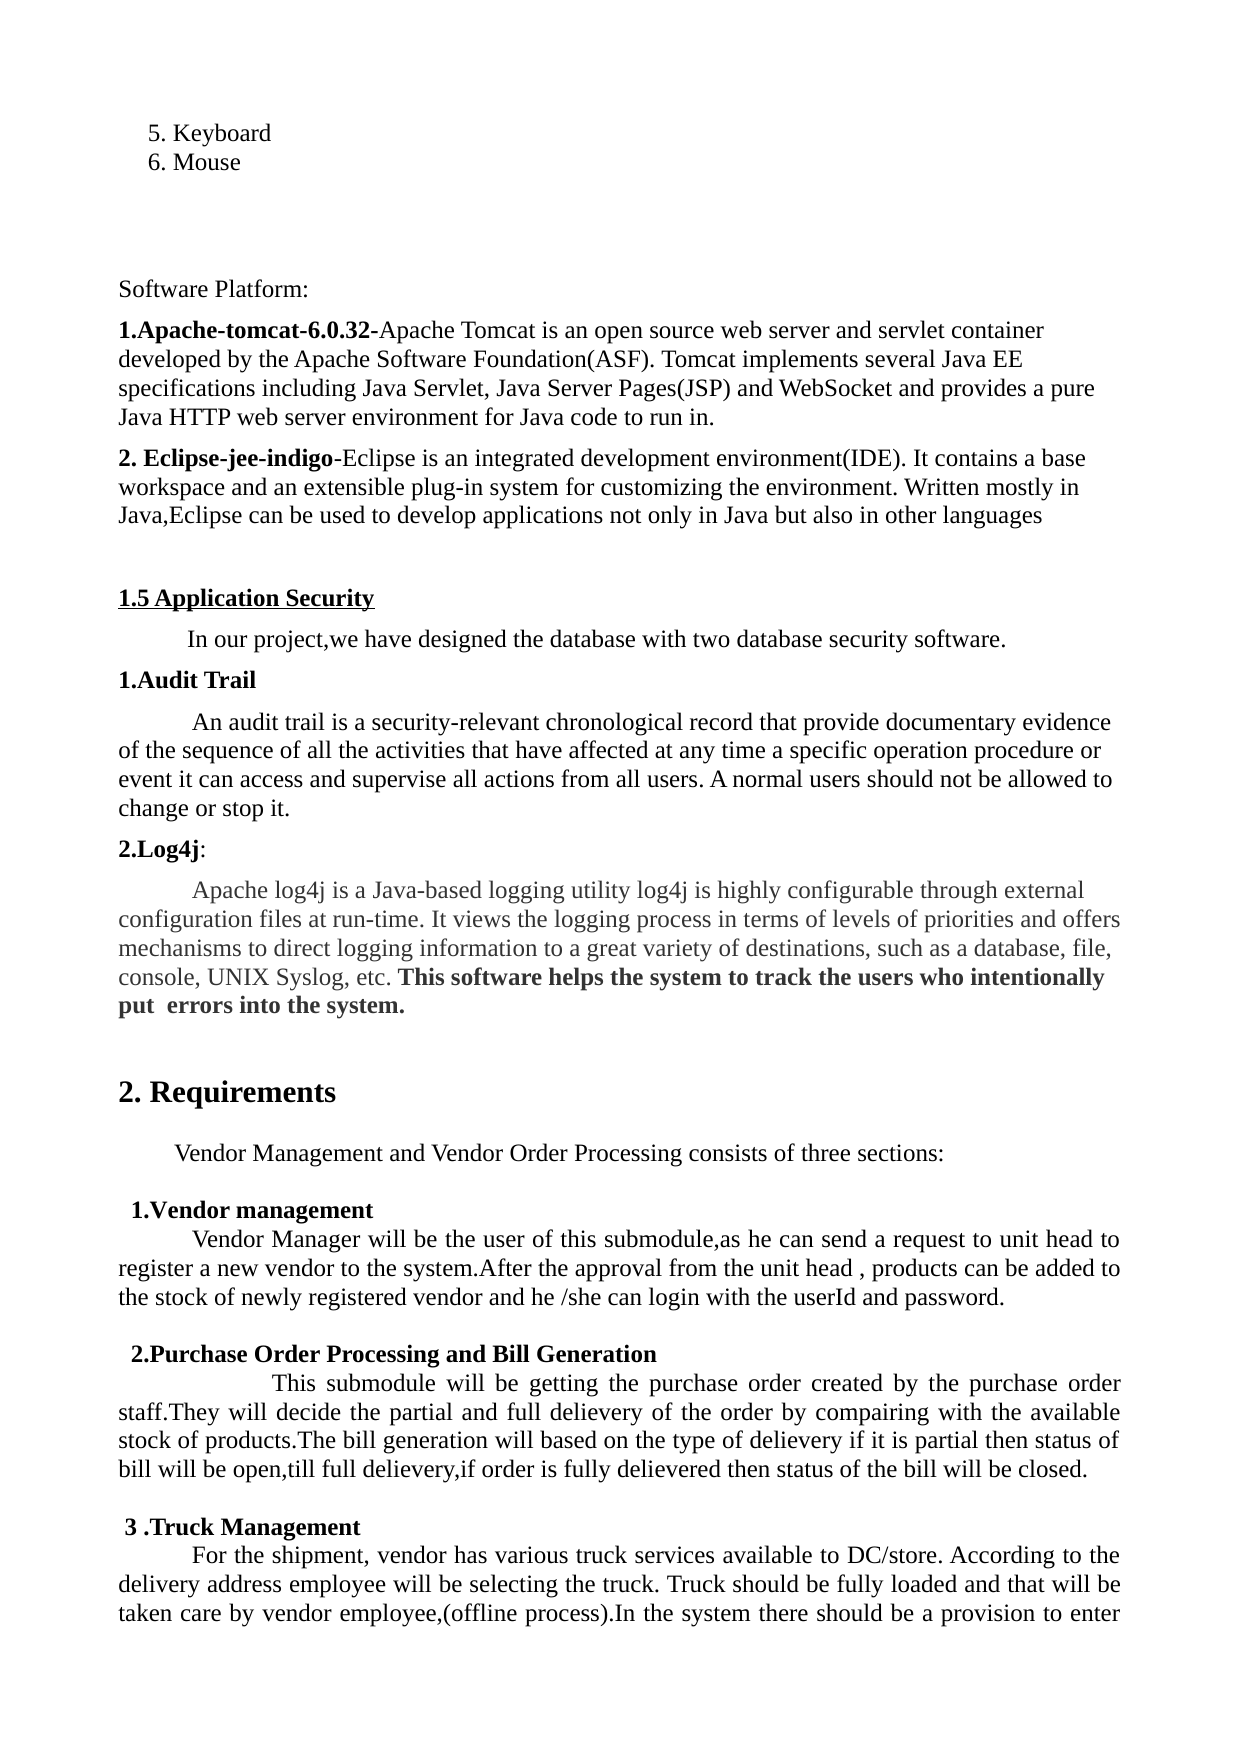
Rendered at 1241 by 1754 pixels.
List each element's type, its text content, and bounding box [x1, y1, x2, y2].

text 6. Mouse [148, 147, 1122, 176]
text Apache log4j is a Java-based logging utility log4j is highly configurable through external configuration files at run-time. It views the logging process in terms of levels of priorities and offers mechanisms to direct logging information to a great variety of destinations, such as a database, file, console, UNIX Syslog, etc. This software helps the system to track the users who intentionally put errors into the system. [118, 876, 1122, 1019]
text Vendor Management and Vendor Order Processing consists of three sections: [118, 1138, 1122, 1167]
text For the shipment, vendor has various truck services available to DC/store. According to the delivery address employee will be selecting the truck. Truck should be fully loaded and that will be taken care by vendor employee,(offline process).In the system there should be a provision to enter [118, 1540, 1122, 1627]
text 5. Keyboard [148, 118, 1122, 147]
text This submodule will be getting the purchase order created by the purchase order staff.They will decide the partial and full delievery of the order by compairing with the available stock of products.The bill generation will based on the type of delievery if it is partial then status of bill will be open,till full delievery,if order is fully delievered then status of the bill will be closed. [118, 1368, 1122, 1483]
text Vendor Manager will be the user of this submodule,as he can send a request to unit head to register a new vendor to the system.After the approval from the unit head , products can be added to the stock of newly registered vendor and he /she can login with the userId and password. [118, 1224, 1122, 1310]
text 1.Audit Trail [118, 666, 1122, 694]
text Software Platform: [118, 274, 1122, 303]
text 1.Apache-tomcat-6.0.32-Apache Tomcat is an open source web server and servlet container developed by the Apache Software Foundation(ASF). Tomcat implements several Java EE specifications including Java Servlet, Java Server Pages(JSP) and WebSocket and provides a pure Java HTTP web server environment for Java code to run in. [118, 316, 1122, 431]
text 1.Vendor management [118, 1195, 1122, 1224]
text 2.Purchase Order Processing and Bill Generation [118, 1339, 1122, 1368]
text 2. Requirements [118, 1073, 1122, 1109]
text An audit trail is a security-relevant chronological record that provide documentary evidence of the sequence of all the activities that have affected at any time a specific operation procedure or event it can access and supervise all actions from all users. A normal users should not be allowed to change or stop it. [118, 707, 1122, 822]
text 2. Eclipse-jee-indigo-Eclipse is an integrated development environment(IDE). It contains a base workspace and an extensible plug-in system for customizing the environment. Written mostly in Java,Eclipse can be used to develop applications not only in Java but also in other languages [118, 443, 1122, 529]
text 3 .Truck Management [118, 1512, 1122, 1540]
text 1.5 Application Security [118, 583, 1122, 612]
text In our project,we have designed the database with two database security software. [118, 624, 1122, 653]
text 2.Log4j: [118, 834, 1122, 863]
